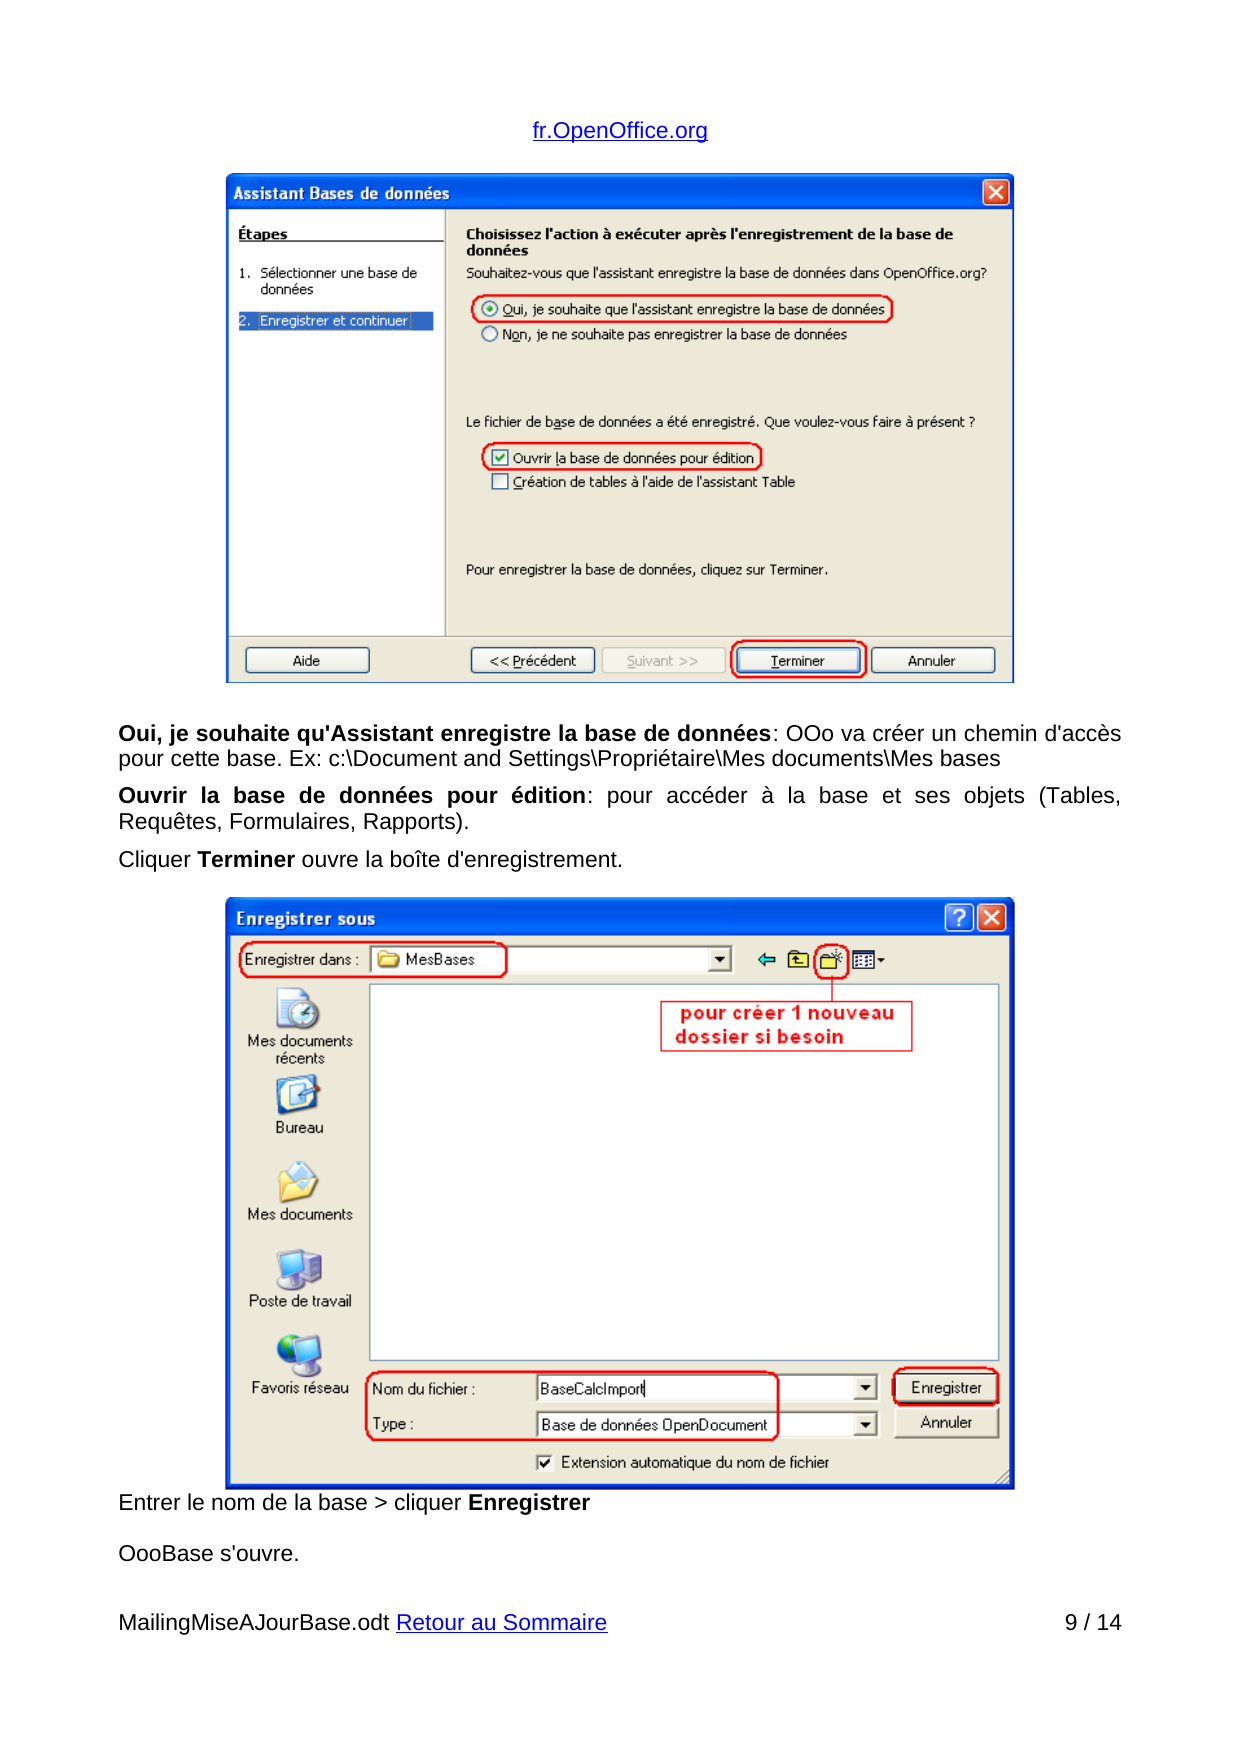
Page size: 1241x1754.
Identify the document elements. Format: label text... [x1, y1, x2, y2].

text Entrer le nom de la base > cliquer Enregistrer [118, 897, 1122, 1515]
text OooBase s'ouvre. [118, 1541, 1122, 1566]
text Cliquer Terminer ouvre la boîte d'enregistrement. [118, 846, 1122, 872]
text Oui, je souhaite qu'Assistant enregistre la base de données: OOo va créer un chemin d'accès pour cette base. Ex: c:\Document and Settings\Propriétaire\Mes documents\Mes bases [118, 720, 1122, 771]
text Ouvrir la base de données pour édition: pour accéder à la base et ses objets (Tables, Requêtes, Formulaires, Rapports). [118, 783, 1122, 834]
